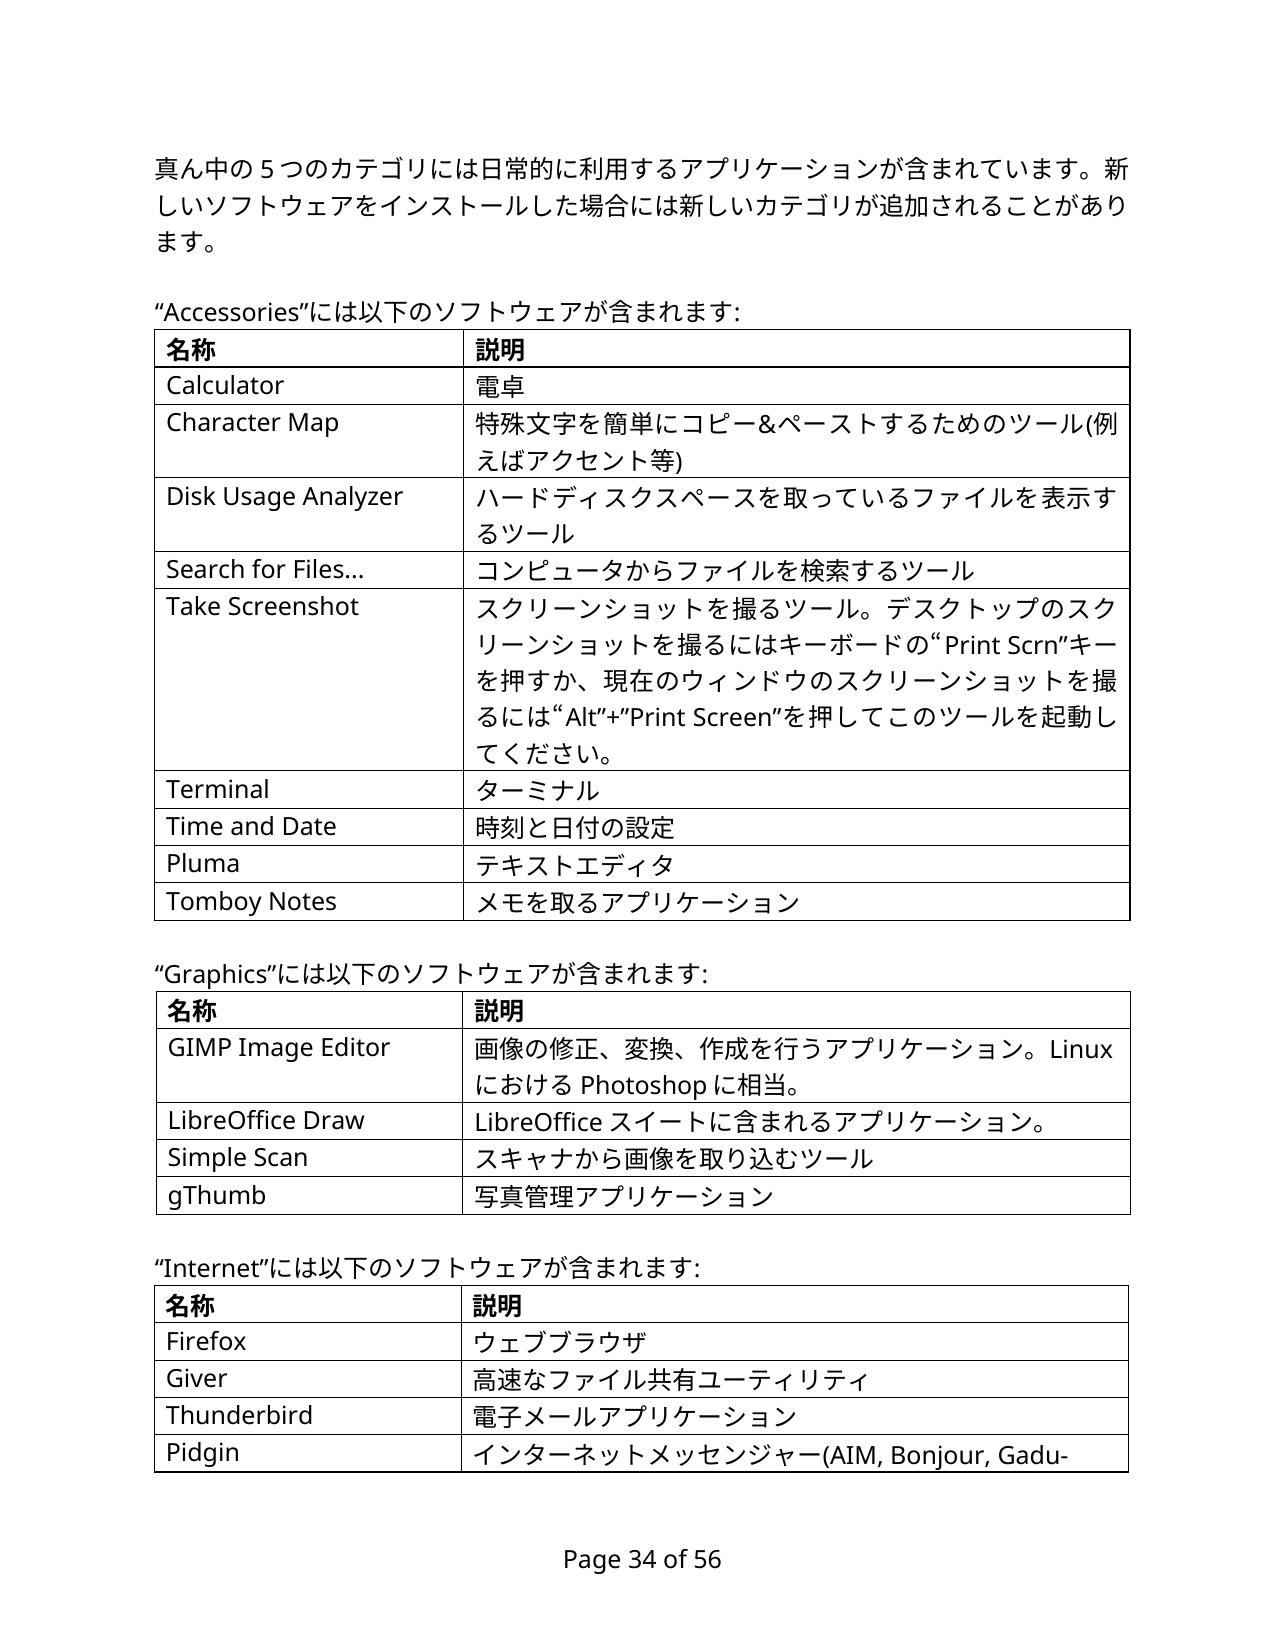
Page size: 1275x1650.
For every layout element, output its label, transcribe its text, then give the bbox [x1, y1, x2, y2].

table_cell 特殊文字を簡単にコピー&ペーストするためのツール(例えばアクセント等) [464, 405, 1129, 477]
text “Accessories”には以下のソフトウェアが含まれます: [154, 293, 1130, 329]
table_cell Pluma [155, 846, 463, 882]
table_cell Disk Usage Analyzer [155, 478, 463, 551]
table_cell Tomboy Notes [155, 883, 463, 919]
table_cell Giver [155, 1361, 461, 1397]
table_cell GIMP Image Editor [157, 1029, 462, 1102]
table_header 説明 [462, 1286, 1128, 1322]
table_header 説明 [464, 330, 1129, 366]
table_cell 時刻と日付の設定 [464, 809, 1129, 845]
table_header 説明 [463, 992, 1130, 1028]
table_cell Search for Files... [155, 552, 463, 588]
table_cell LibreOffice Draw [157, 1103, 462, 1139]
table_cell Terminal [155, 771, 463, 808]
table_cell Simple Scan [157, 1140, 462, 1176]
table_cell 画像の修正、変換、作成を行うアプリケーション。Linuxにおける Photoshopに相当。 [463, 1029, 1130, 1102]
table_cell テキストエディタ [464, 846, 1129, 882]
table_cell Character Map [155, 405, 463, 477]
table_cell スクリーンショットを撮るツール。デスクトップのスクリーンショットを撮るにはキーボードの“Print Scrn”キーを押すか、現在のウィンドウのスクリーンショットを撮るには“Alt”+”Print Screen”を押してこのツールを起動してください。 [464, 589, 1129, 770]
table_cell スキャナから画像を取り込むツール [463, 1140, 1130, 1176]
text “Graphics”には以下のソフトウェアが含まれます: [154, 954, 1130, 991]
table_cell Time and Date [155, 809, 463, 845]
table_cell ハードディスクスペースを取っているファイルを表示するツール [464, 478, 1129, 551]
table_cell Pidgin [155, 1435, 461, 1471]
table_header 名称 [155, 330, 463, 366]
table_cell Calculator [155, 368, 463, 404]
table_cell Thunderbird [155, 1398, 461, 1434]
table_cell メモを取るアプリケーション [464, 883, 1129, 919]
table_cell 高速なファイル共有ユーティリティ [462, 1361, 1128, 1397]
table_cell ウェブブラウザ [462, 1323, 1128, 1359]
table_header 名称 [157, 992, 462, 1028]
table_header 名称 [155, 1286, 461, 1322]
text 真ん中の5つのカテゴリには日常的に利用するアプリケーションが含まれています。新しいソフトウェアをインストールした場合には新しいカテゴリが追加されることがあります。 [154, 150, 1130, 259]
table_cell LibreOfficeスイートに含まれるアプリケーション。 [463, 1103, 1130, 1139]
table_cell Take Screenshot [155, 589, 463, 770]
table_cell 電子メールアプリケーション [462, 1398, 1128, 1434]
table_cell 写真管理アプリケーション [463, 1177, 1130, 1213]
table_cell 電卓 [464, 368, 1129, 404]
table_cell コンピュータからファイルを検索するツール [464, 552, 1129, 588]
table_cell Firefox [155, 1323, 461, 1359]
table_cell ターミナル [464, 771, 1129, 808]
text “Internet”には以下のソフトウェアが含まれます: [154, 1249, 1130, 1285]
table_cell gThumb [157, 1177, 462, 1213]
table_cell インターネットメッセンジャー(AIM, Bonjour, Gadu- [462, 1435, 1128, 1471]
